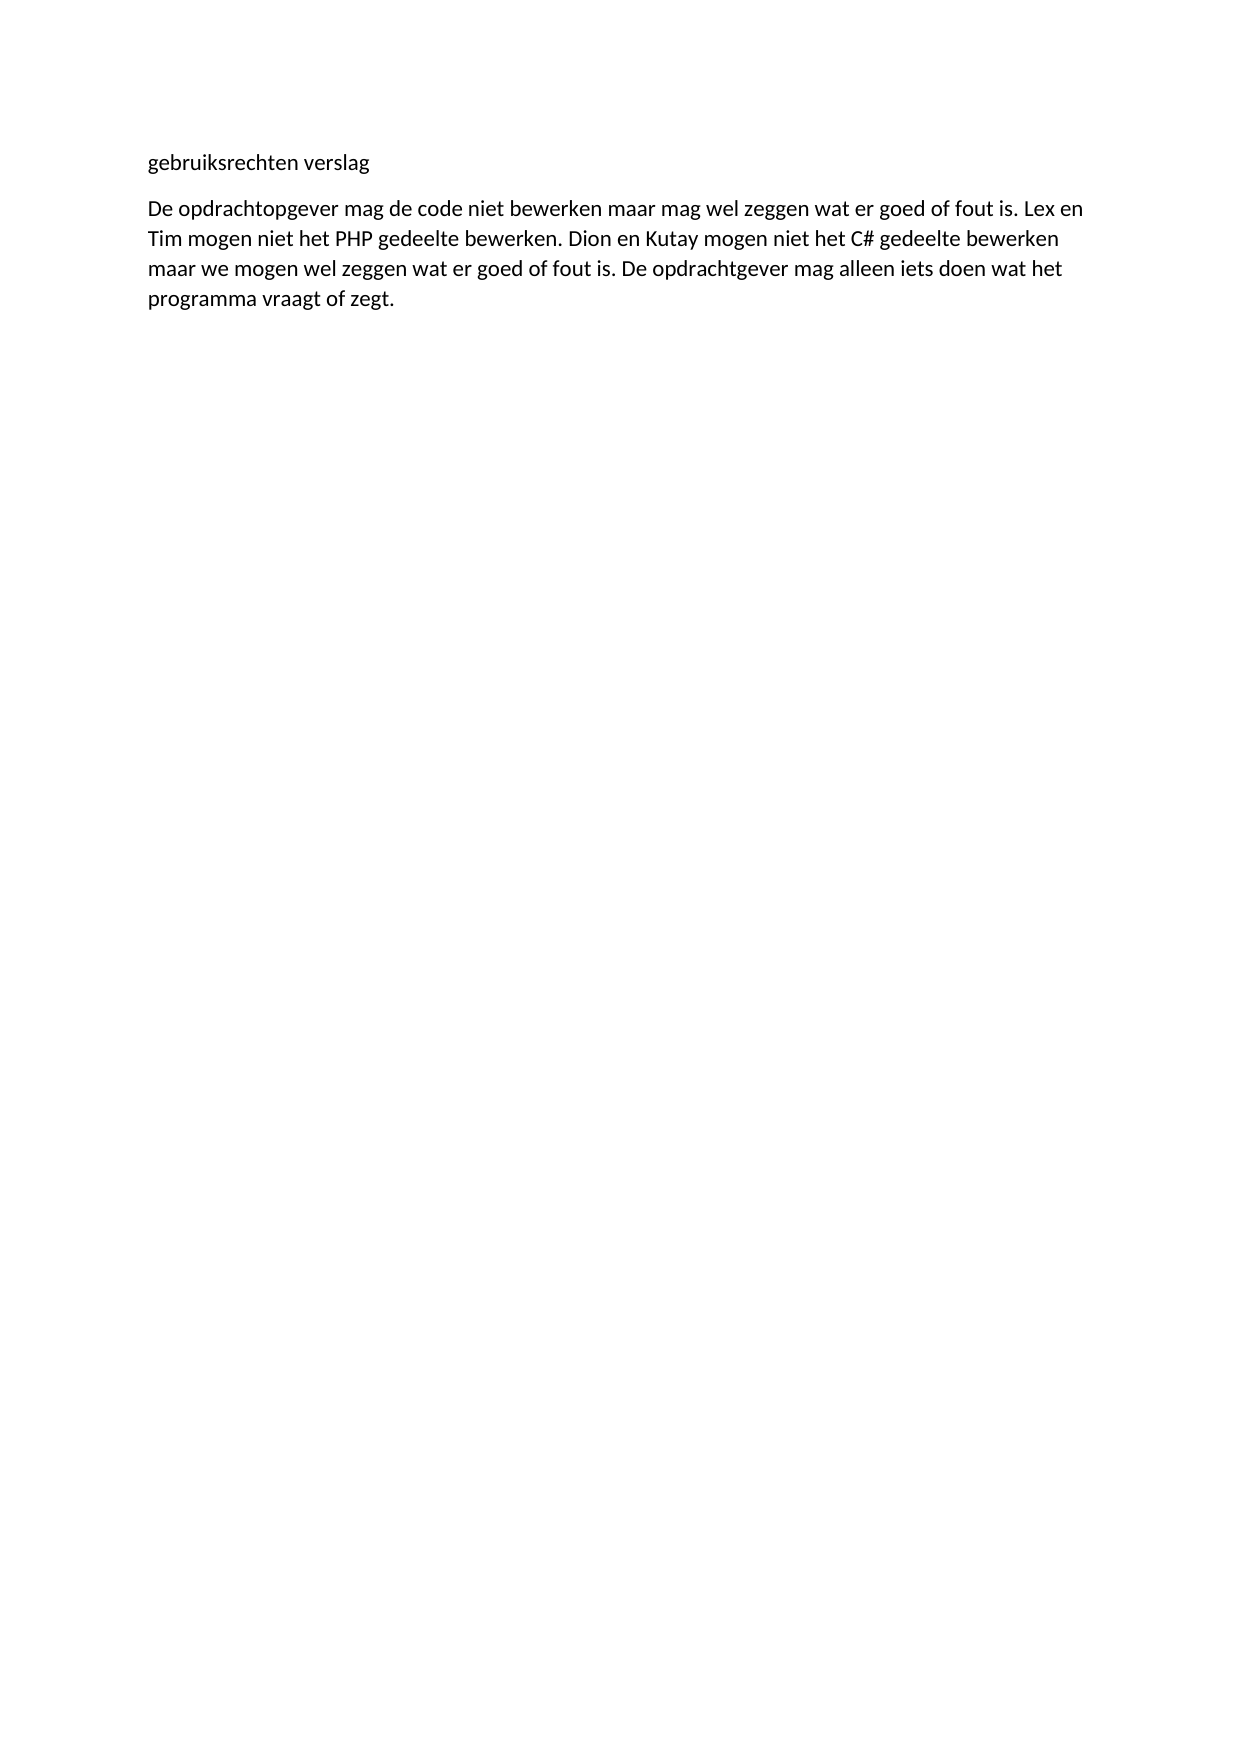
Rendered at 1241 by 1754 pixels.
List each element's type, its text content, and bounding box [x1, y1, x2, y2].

text gebruiksrechten verslag [148, 148, 1093, 176]
text De opdrachtopgever mag de code niet bewerken maar mag wel zeggen wat er goed of fout is. Lex en Tim mogen niet het PHP gedeelte bewerken. Dion en Kutay mogen niet het C# gedeelte bewerken maar we mogen wel zeggen wat er goed of fout is. De opdrachtgever mag alleen iets doen wat het programma vraagt of zegt. [148, 194, 1093, 312]
